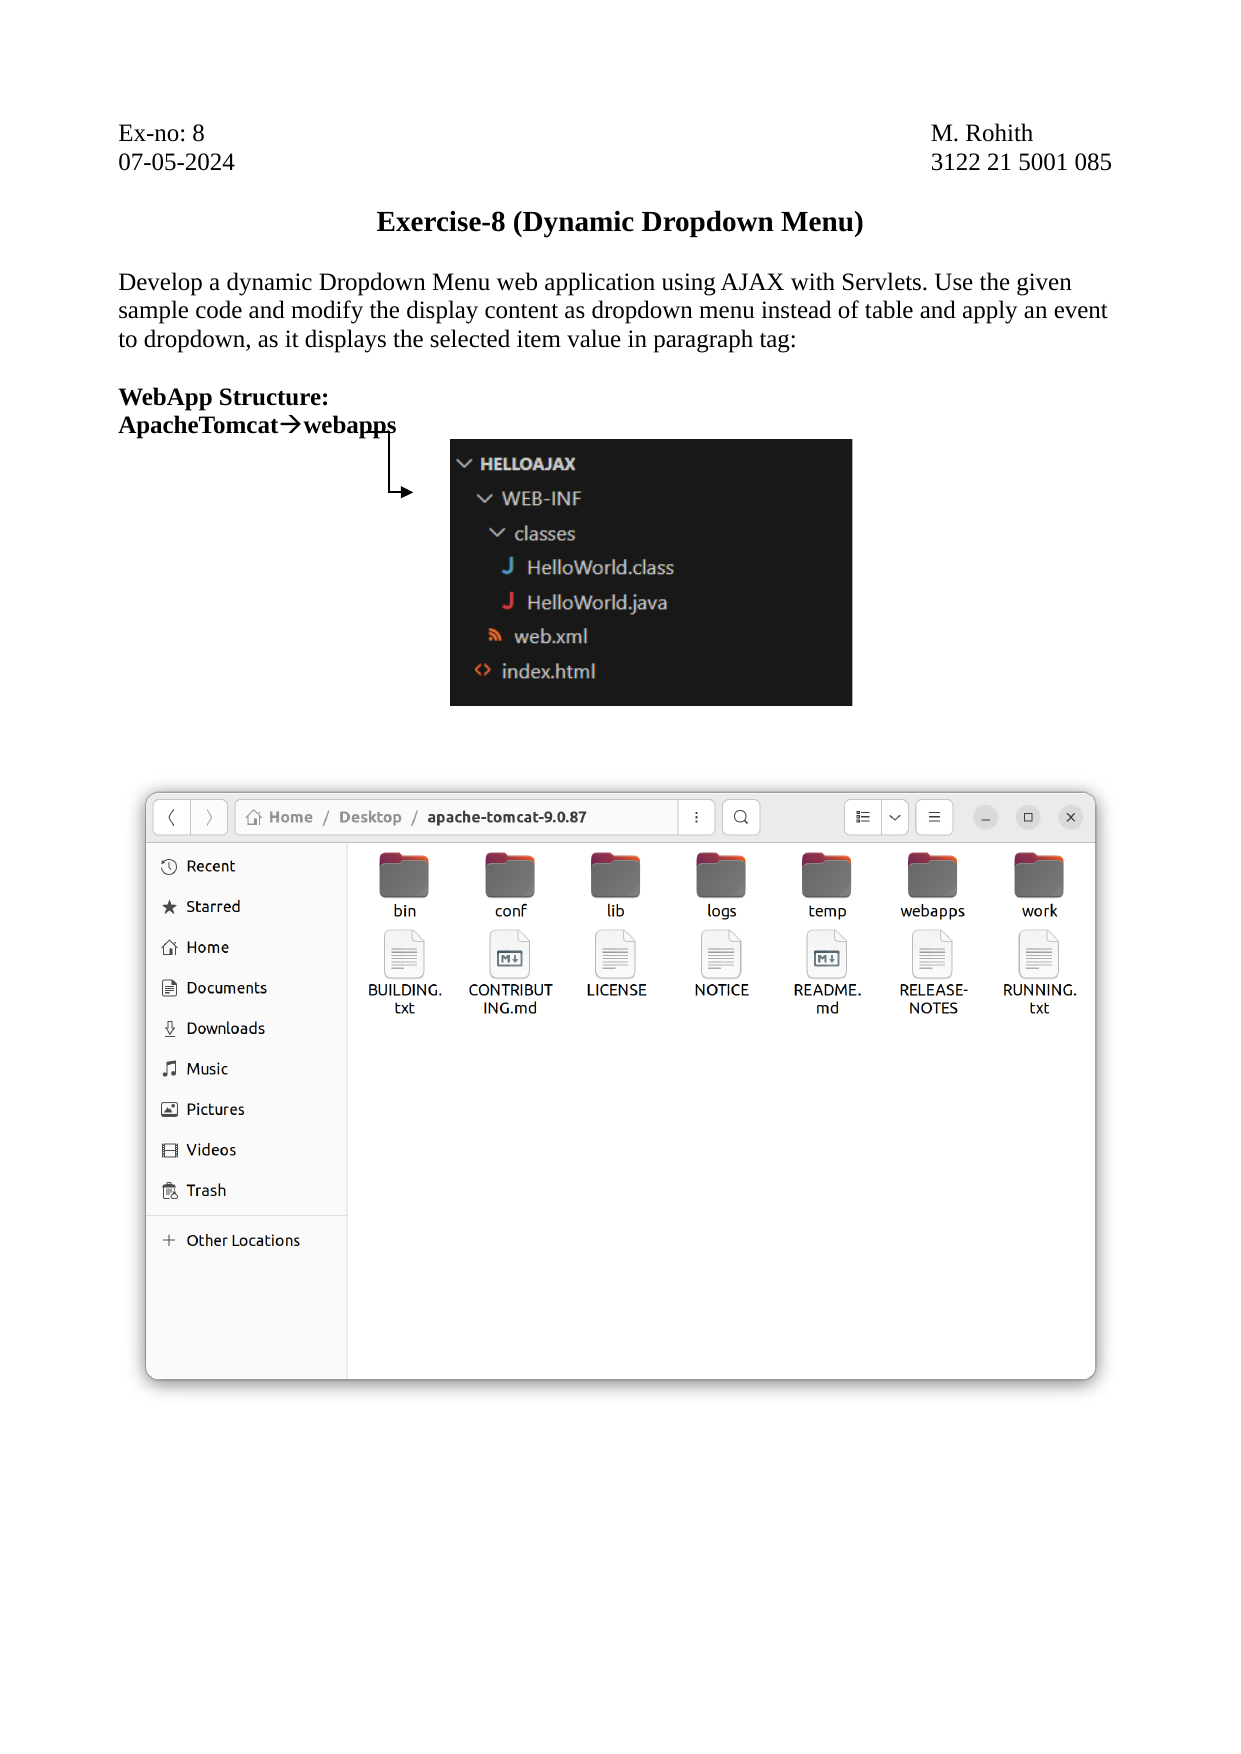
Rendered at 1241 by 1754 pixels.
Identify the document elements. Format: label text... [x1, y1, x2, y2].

text Develop a dynamic Dropdown Menu web application using AJAX with Servlets. Use the given sample code and modify the display content as dropdown menu instead of table and apply an event to dropdown, as it displays the selected item value in paragraph tag: [118, 267, 1122, 353]
text 07-05-2024 3122 21 5001 085 [118, 147, 1122, 176]
text WebApp Structure: [118, 382, 1122, 410]
text ApacheTomcatwebapps [118, 410, 1122, 439]
picture [118, 768, 1123, 1410]
text Exercise-8 (Dynamic Dropdown Menu) [118, 204, 1122, 238]
picture [450, 439, 853, 706]
text Ex-no: 8 M. Rohith [118, 118, 1122, 147]
